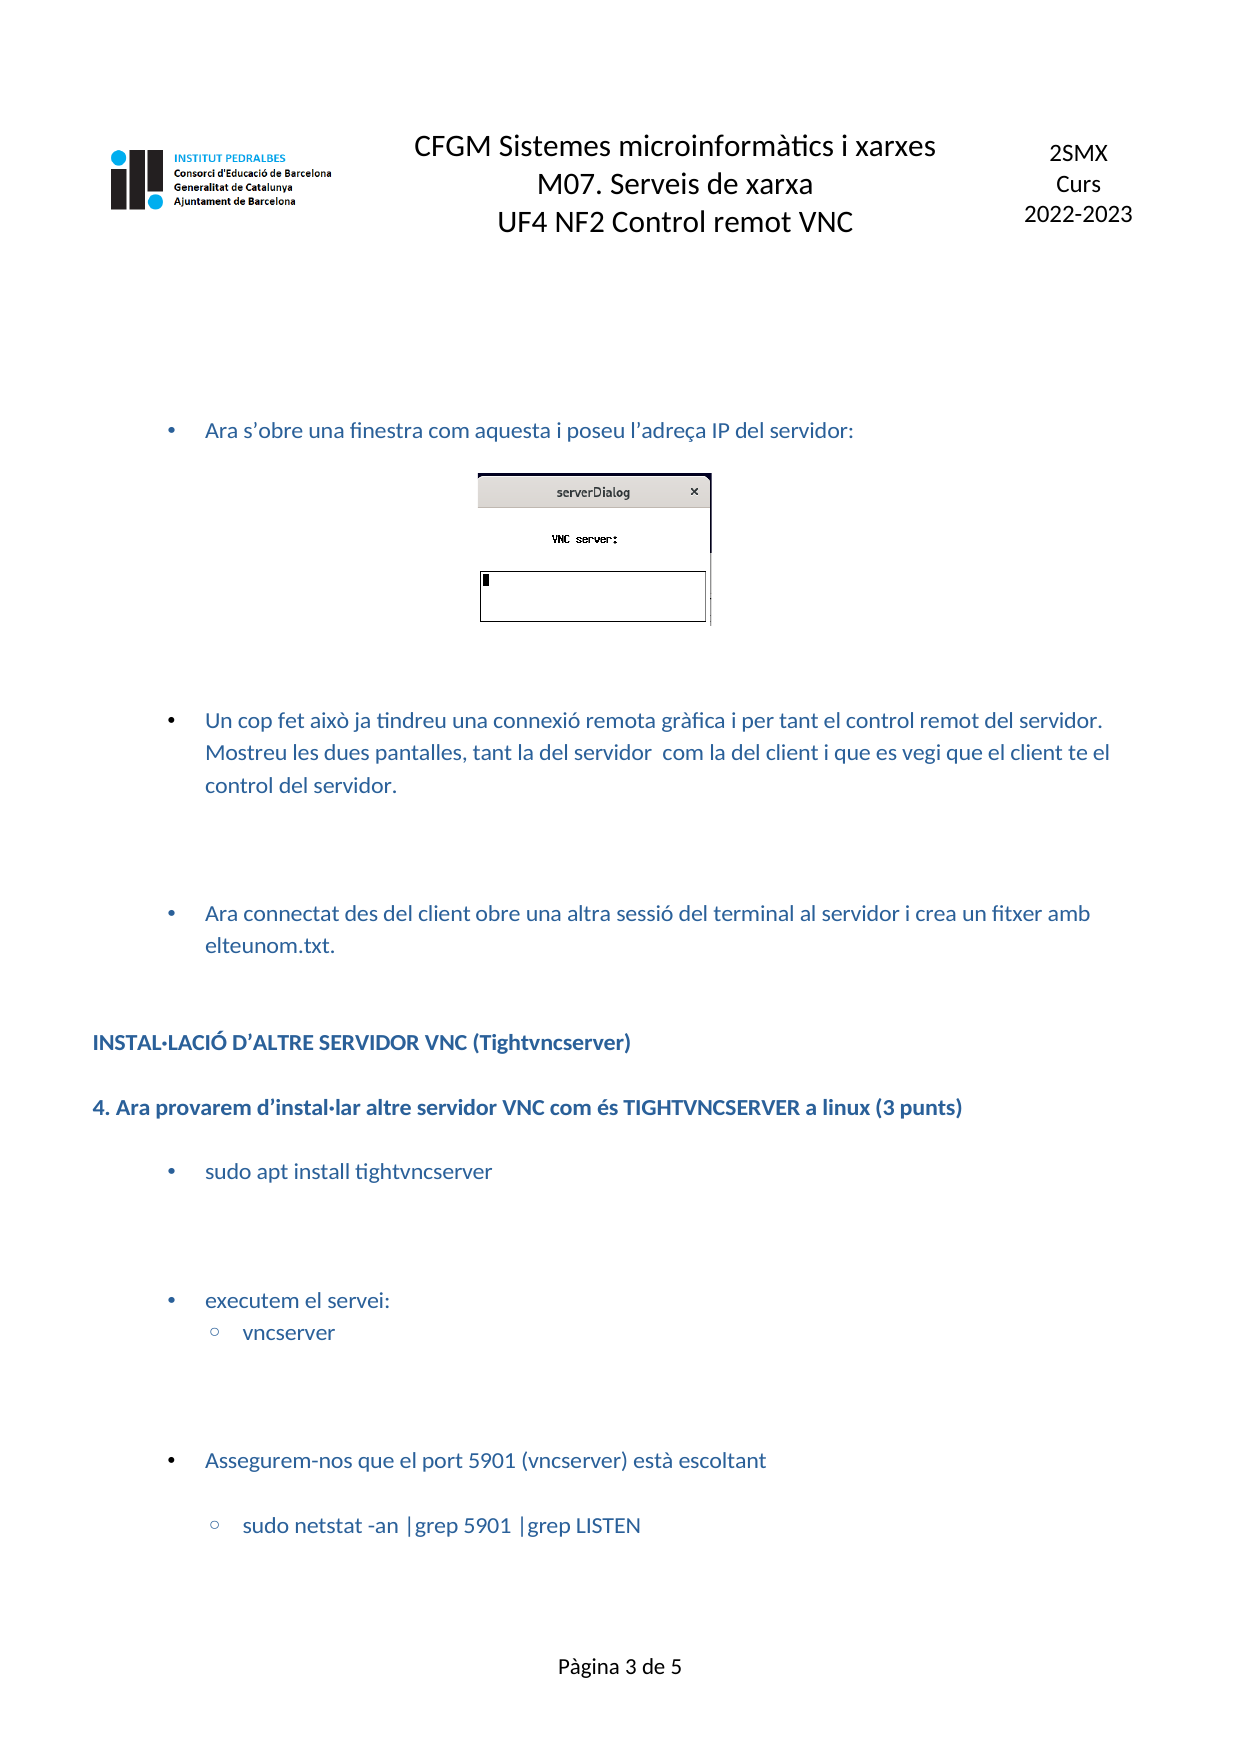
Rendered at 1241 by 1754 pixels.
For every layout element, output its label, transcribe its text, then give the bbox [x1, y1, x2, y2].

list executem el servei: [167, 1286, 1162, 1314]
text 4. Ara provarem d’instal·lar altre servidor VNC com és TIGHTVNCSERVER a linux (3 punts) [92, 1093, 1148, 1121]
list Assegurem-nos que el port 5901 (vncserver) està escoltant [167, 1447, 1162, 1475]
list sudo netstat -an |grep 5901 |grep LISTEN [205, 1511, 1162, 1539]
list sudo apt install tightvncserver [167, 1157, 1162, 1185]
list Ara s’obre una finestra com aquesta i poseu l’adreça IP del servidor: [167, 417, 1162, 445]
picture [107, 148, 338, 213]
list vncserver [205, 1318, 1162, 1346]
list Ara connectat des del client obre una altra sessió del terminal al servidor i crea un fitxer amb elteunom.txt. [167, 899, 1162, 960]
list Un cop fet això ja tindreu una connexió remota gràfica i per tant el control remot del servidor. Mostreu les dues pantalles, tant la del servidor com la del client i que es vegi que el client te el control del servidor. [167, 706, 1162, 799]
text INSTAL·LACIÓ D’ALTRE SERVIDOR VNC (Tightvncserver) [92, 1028, 1148, 1056]
picture [477, 473, 712, 626]
